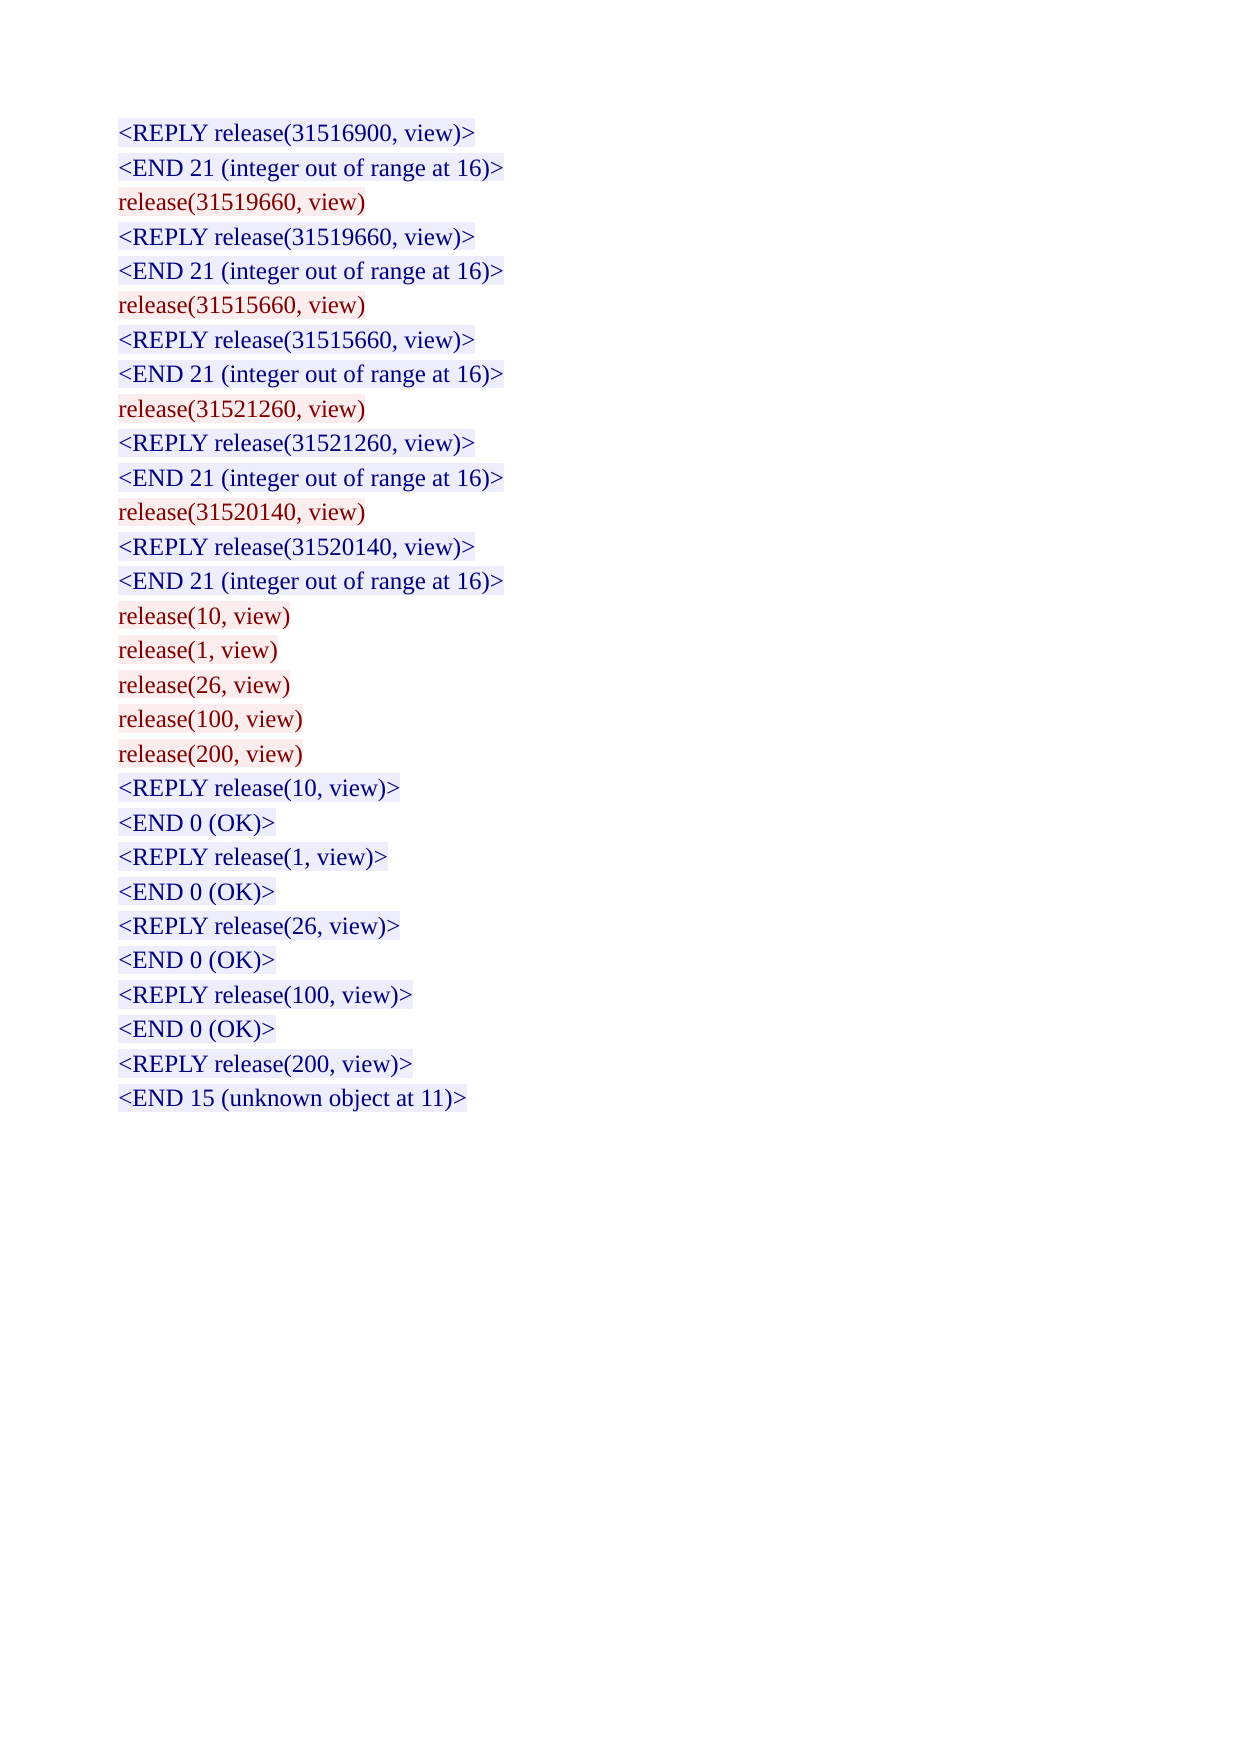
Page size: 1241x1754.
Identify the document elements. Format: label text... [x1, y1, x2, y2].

text <REPLY release(1, view)> [118, 842, 1122, 871]
text <REPLY release(31515660, view)> [118, 325, 1122, 354]
text <END 21 (integer out of range at 16)> [118, 256, 1122, 285]
text <REPLY release(31520140, view)> [118, 532, 1122, 561]
text <END 0 (OK)> [118, 946, 1122, 974]
text release(100, view) [118, 704, 1122, 733]
text release(31521260, view) [118, 394, 1122, 423]
text <END 0 (OK)> [118, 877, 1122, 905]
text <END 21 (integer out of range at 16)> [118, 153, 1122, 181]
text <REPLY release(26, view)> [118, 911, 1122, 940]
text <REPLY release(31521260, view)> [118, 428, 1122, 457]
text <REPLY release(100, view)> [118, 980, 1122, 1009]
text <END 0 (OK)> [118, 808, 1122, 836]
text <END 21 (integer out of range at 16)> [118, 359, 1122, 388]
text <REPLY release(31516900, view)> [118, 118, 1122, 147]
text <REPLY release(31519660, view)> [118, 222, 1122, 250]
text release(26, view) [118, 670, 1122, 698]
text <END 15 (unknown object at 11)> [118, 1083, 1122, 1112]
text release(1, view) [118, 635, 1122, 664]
text release(10, view) [118, 601, 1122, 629]
text <REPLY release(200, view)> [118, 1049, 1122, 1078]
text release(31519660, view) [118, 187, 1122, 216]
text <END 0 (OK)> [118, 1014, 1122, 1043]
text <REPLY release(10, view)> [118, 773, 1122, 802]
text <END 21 (integer out of range at 16)> [118, 463, 1122, 492]
text <END 21 (integer out of range at 16)> [118, 566, 1122, 595]
text release(200, view) [118, 739, 1122, 767]
text release(31515660, view) [118, 291, 1122, 319]
text release(31520140, view) [118, 497, 1122, 526]
